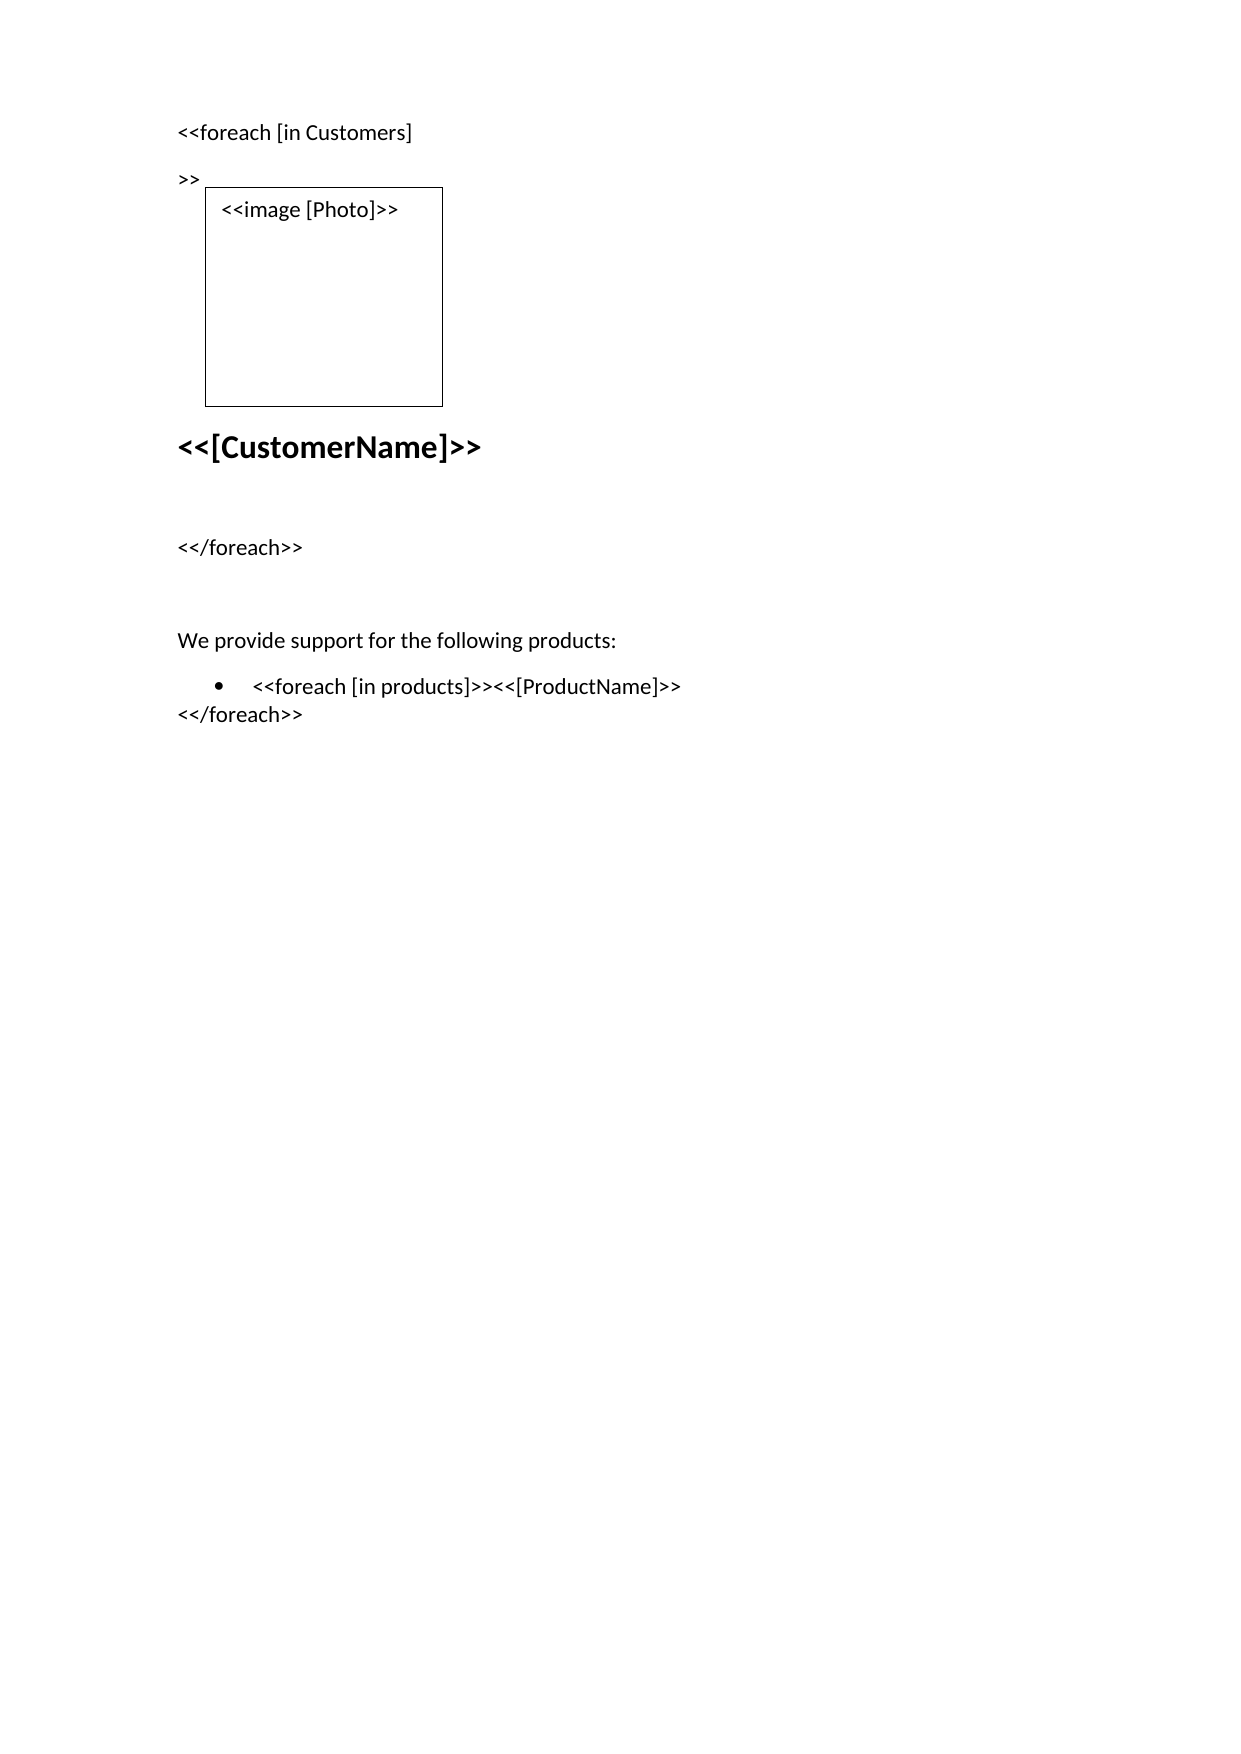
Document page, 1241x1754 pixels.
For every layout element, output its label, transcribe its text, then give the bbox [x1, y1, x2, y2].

text <<foreach [in Customers] [177, 118, 1152, 146]
text <</foreach>> [177, 533, 1152, 561]
text >> [177, 165, 1152, 407]
text We provide support for the following products: [177, 626, 1152, 654]
text <<image [Photo]>> [221, 196, 427, 223]
text <<[CustomerName]>> [177, 426, 1152, 467]
list <<foreach [in products]>><<[ProductName]>> [215, 672, 1152, 700]
text <</foreach>> [177, 700, 1152, 728]
